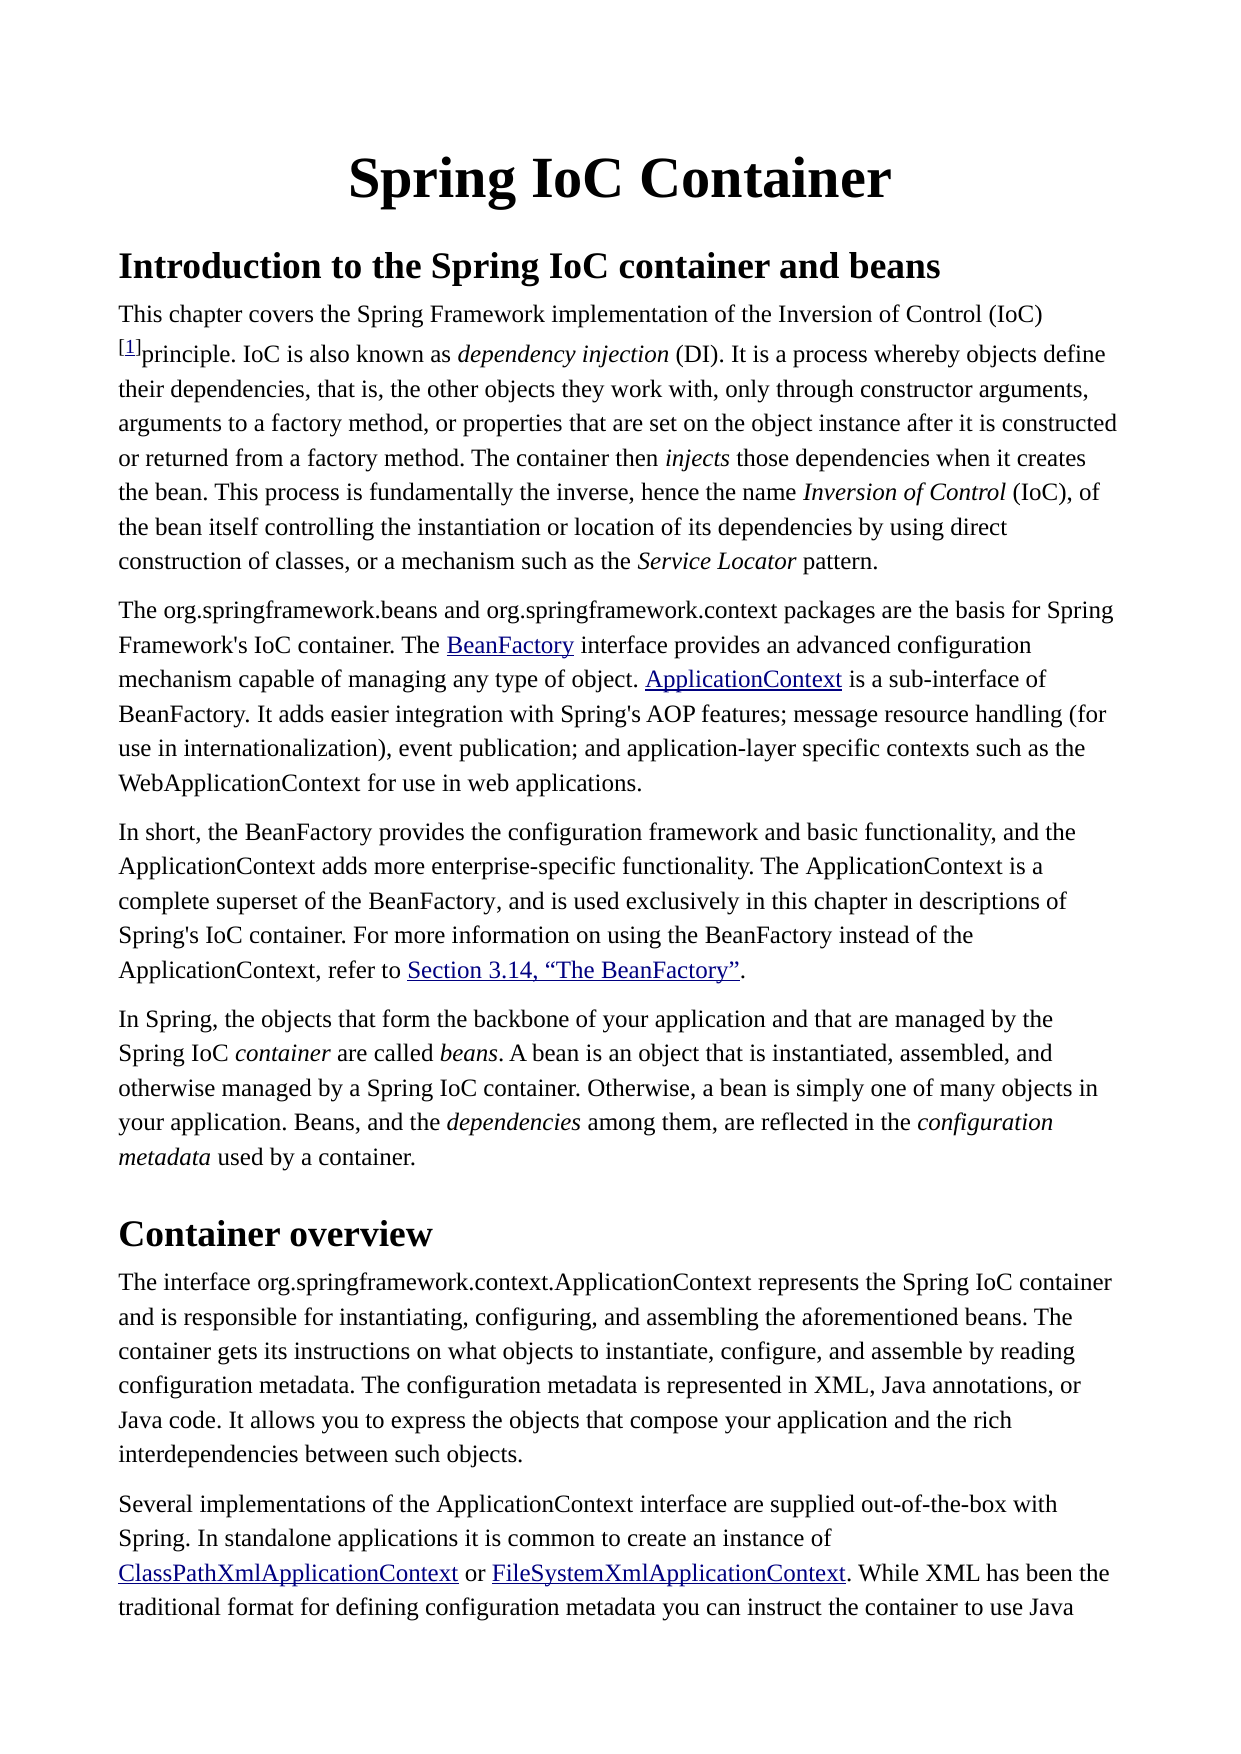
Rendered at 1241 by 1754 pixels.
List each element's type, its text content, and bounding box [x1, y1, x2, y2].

text This chapter covers the Spring Framework implementation of the Inversion of Control (IoC) [1]principle. IoC is also known as dependency injection (DI). It is a process whereby objects define their dependencies, that is, the other objects they work with, only through constructor arguments, arguments to a factory method, or properties that are set on the object instance after it is constructed or returned from a factory method. The container then injects those dependencies when it creates the bean. This process is fundamentally the inverse, hence the name Inversion of Control (IoC), of the bean itself controlling the instantiation or location of its dependencies by using direct construction of classes, or a mechanism such as the Service Locator pattern. [118, 299, 1122, 575]
subtitle Container overview [118, 1212, 1122, 1255]
subtitle Introduction to the Spring IoC container and beans [118, 243, 1122, 287]
text In Spring, the objects that form the backbone of your application and that are managed by the Spring IoC container are called beans. A bean is an object that is instantiated, assembled, and otherwise managed by a Spring IoC container. Otherwise, a bean is simply one of many objects in your application. Beans, and the dependencies among them, are reflected in the configuration metadata used by a container. [118, 1004, 1122, 1170]
text The interface org.springframework.context.ApplicationContext represents the Spring IoC container and is responsible for instantiating, configuring, and assembling the aforementioned beans. The container gets its instructions on what objects to instantiate, configure, and assemble by reading configuration metadata. The configuration metadata is represented in XML, Java annotations, or Java code. It allows you to express the objects that compose your application and the rich interdependencies between such objects. [118, 1267, 1122, 1468]
text Several implementations of the ApplicationContext interface are supplied out-of-the-box with Spring. In standalone applications it is common to create an instance of ClassPathXmlApplicationContext or FileSystemXmlApplicationContext. While XML has been the traditional format for defining configuration metadata you can instruct the container to use Java [118, 1489, 1122, 1621]
title Spring IoC Container [118, 143, 1122, 210]
text The org.springframework.beans and org.springframework.context packages are the basis for Spring Framework's IoC container. The BeanFactory interface provides an advanced configuration mechanism capable of managing any type of object. ApplicationContext is a sub-interface of BeanFactory. It adds easier integration with Spring's AOP features; message resource handling (for use in internationalization), event publication; and application-layer specific contexts such as the WebApplicationContext for use in web applications. [118, 595, 1122, 796]
text In short, the BeanFactory provides the configuration framework and basic functionality, and the ApplicationContext adds more enterprise-specific functionality. The ApplicationContext is a complete superset of the BeanFactory, and is used exclusively in this chapter in descriptions of Spring's IoC container. For more information on using the BeanFactory instead of the ApplicationContext, refer to Section 3.14, “The BeanFactory”. [118, 817, 1122, 983]
